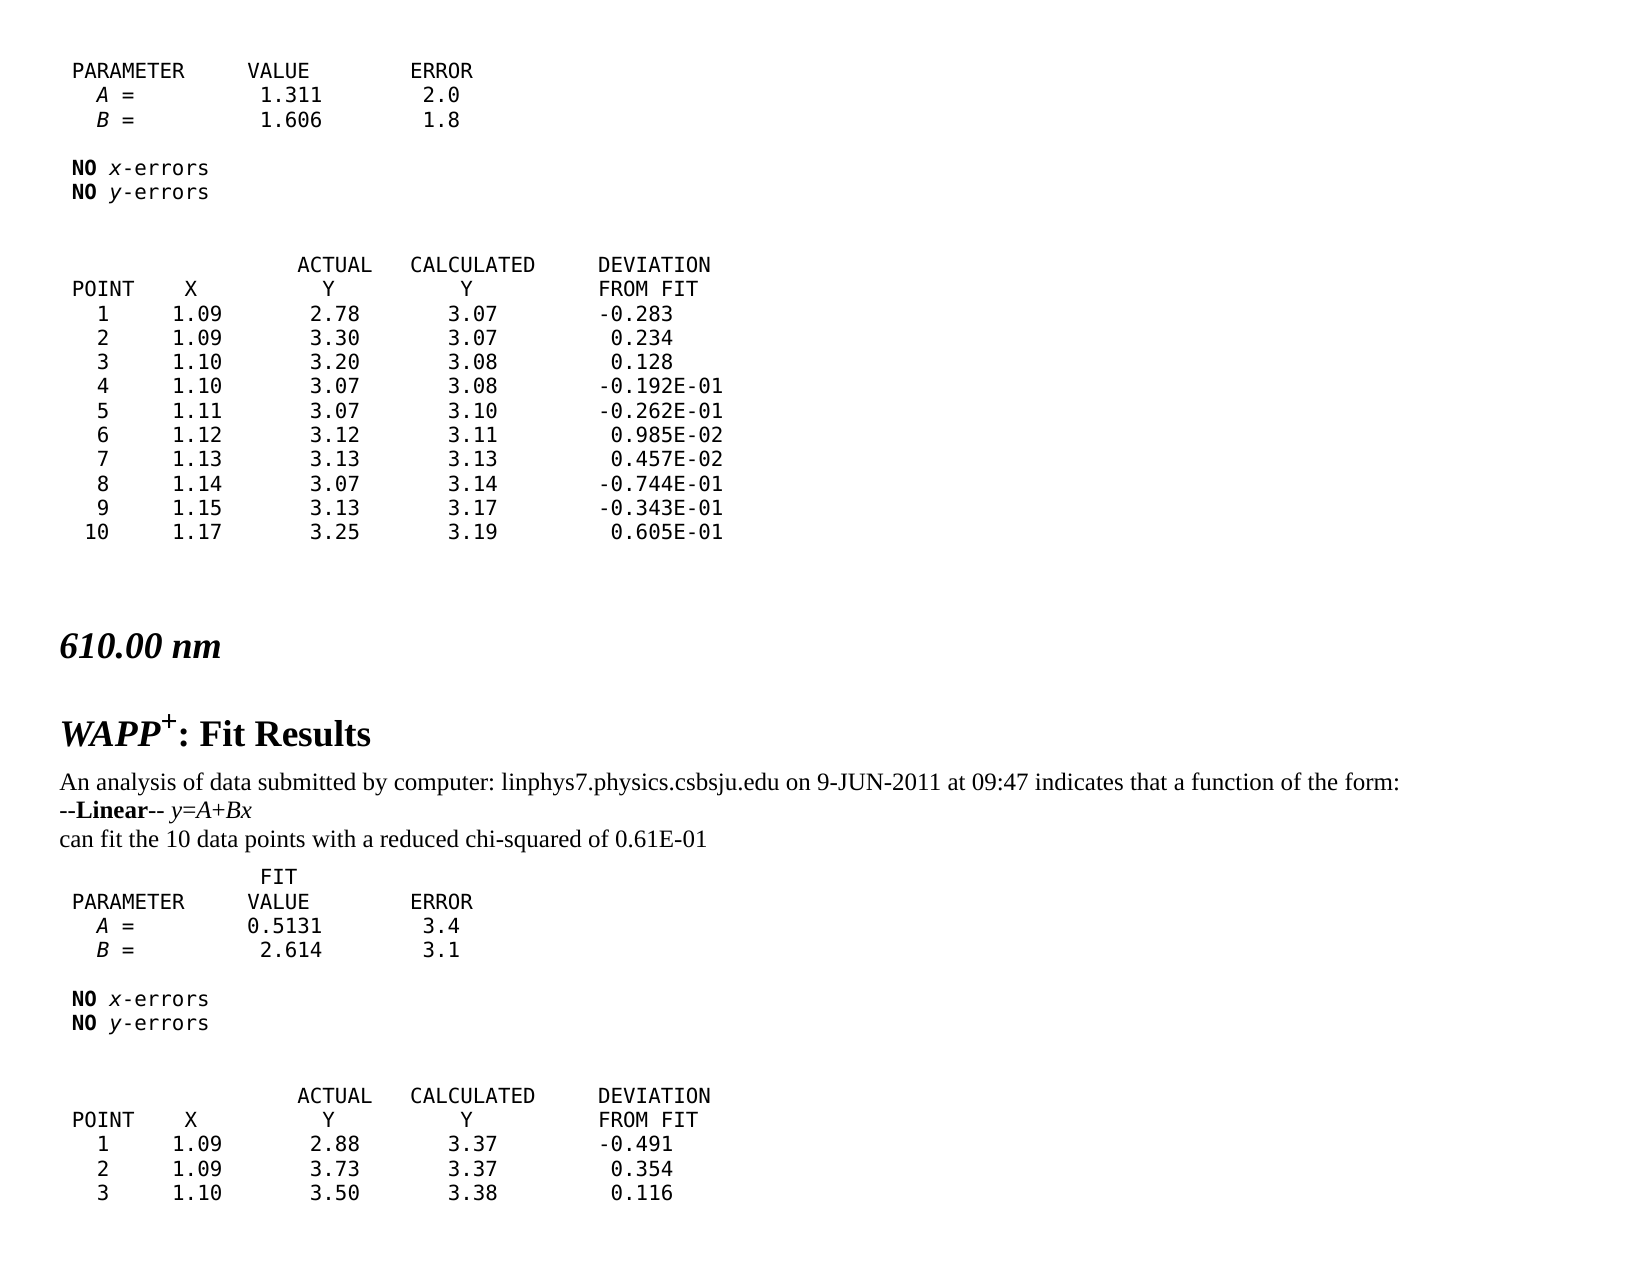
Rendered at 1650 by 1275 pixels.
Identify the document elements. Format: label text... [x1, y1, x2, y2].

text B = 2.614 3.1 [59, 938, 1591, 962]
text NO y-errors [59, 1011, 1591, 1035]
text ACTUAL CALCULATED DEVIATION [59, 253, 1591, 277]
text 5 1.11 3.07 3.10 -0.262E-01 [59, 399, 1591, 423]
text A = 0.5131 3.4 [59, 914, 1591, 938]
text 1 1.09 2.88 3.37 -0.491 [59, 1132, 1591, 1157]
text POINT X Y Y FROM FIT [59, 1108, 1591, 1132]
text PARAMETER VALUE ERROR [59, 59, 1591, 83]
text NO x-errors [59, 987, 1591, 1011]
text ACTUAL CALCULATED DEVIATION [59, 1084, 1591, 1108]
subtitle WAPP+: Fit Results [59, 704, 1591, 754]
text 10 1.17 3.25 3.19 0.605E-01 [59, 520, 1591, 544]
text A = 1.311 2.0 [59, 83, 1591, 108]
text FIT [59, 865, 1591, 890]
text 7 1.13 3.13 3.13 0.457E-02 [59, 447, 1591, 472]
text POINT X Y Y FROM FIT [59, 277, 1591, 302]
text 6 1.12 3.12 3.11 0.985E-02 [59, 423, 1591, 447]
text 9 1.15 3.13 3.17 -0.343E-01 [59, 496, 1591, 520]
text 8 1.14 3.07 3.14 -0.744E-01 [59, 472, 1591, 496]
text 1 1.09 2.78 3.07 -0.283 [59, 302, 1591, 326]
text 4 1.10 3.07 3.08 -0.192E-01 [59, 374, 1591, 399]
subtitle 610.00 nm [59, 623, 1591, 666]
text 2 1.09 3.73 3.37 0.354 [59, 1157, 1591, 1181]
text 3 1.10 3.20 3.08 0.128 [59, 350, 1591, 374]
text NO y-errors [59, 180, 1591, 205]
text 2 1.09 3.30 3.07 0.234 [59, 326, 1591, 350]
text PARAMETER VALUE ERROR [59, 890, 1591, 914]
text NO x-errors [59, 156, 1591, 180]
text 3 1.10 3.50 3.38 0.116 [59, 1181, 1591, 1205]
text B = 1.606 1.8 [59, 108, 1591, 132]
text An analysis of data submitted by computer: linphys7.physics.csbsju.edu on 9-JUN-2011 at 09:47 indicates that a function of the form: --Linear-- y=A+Bx can fit the 10 data points with a reduced chi-squared of 0.61E-01 [59, 767, 1591, 853]
